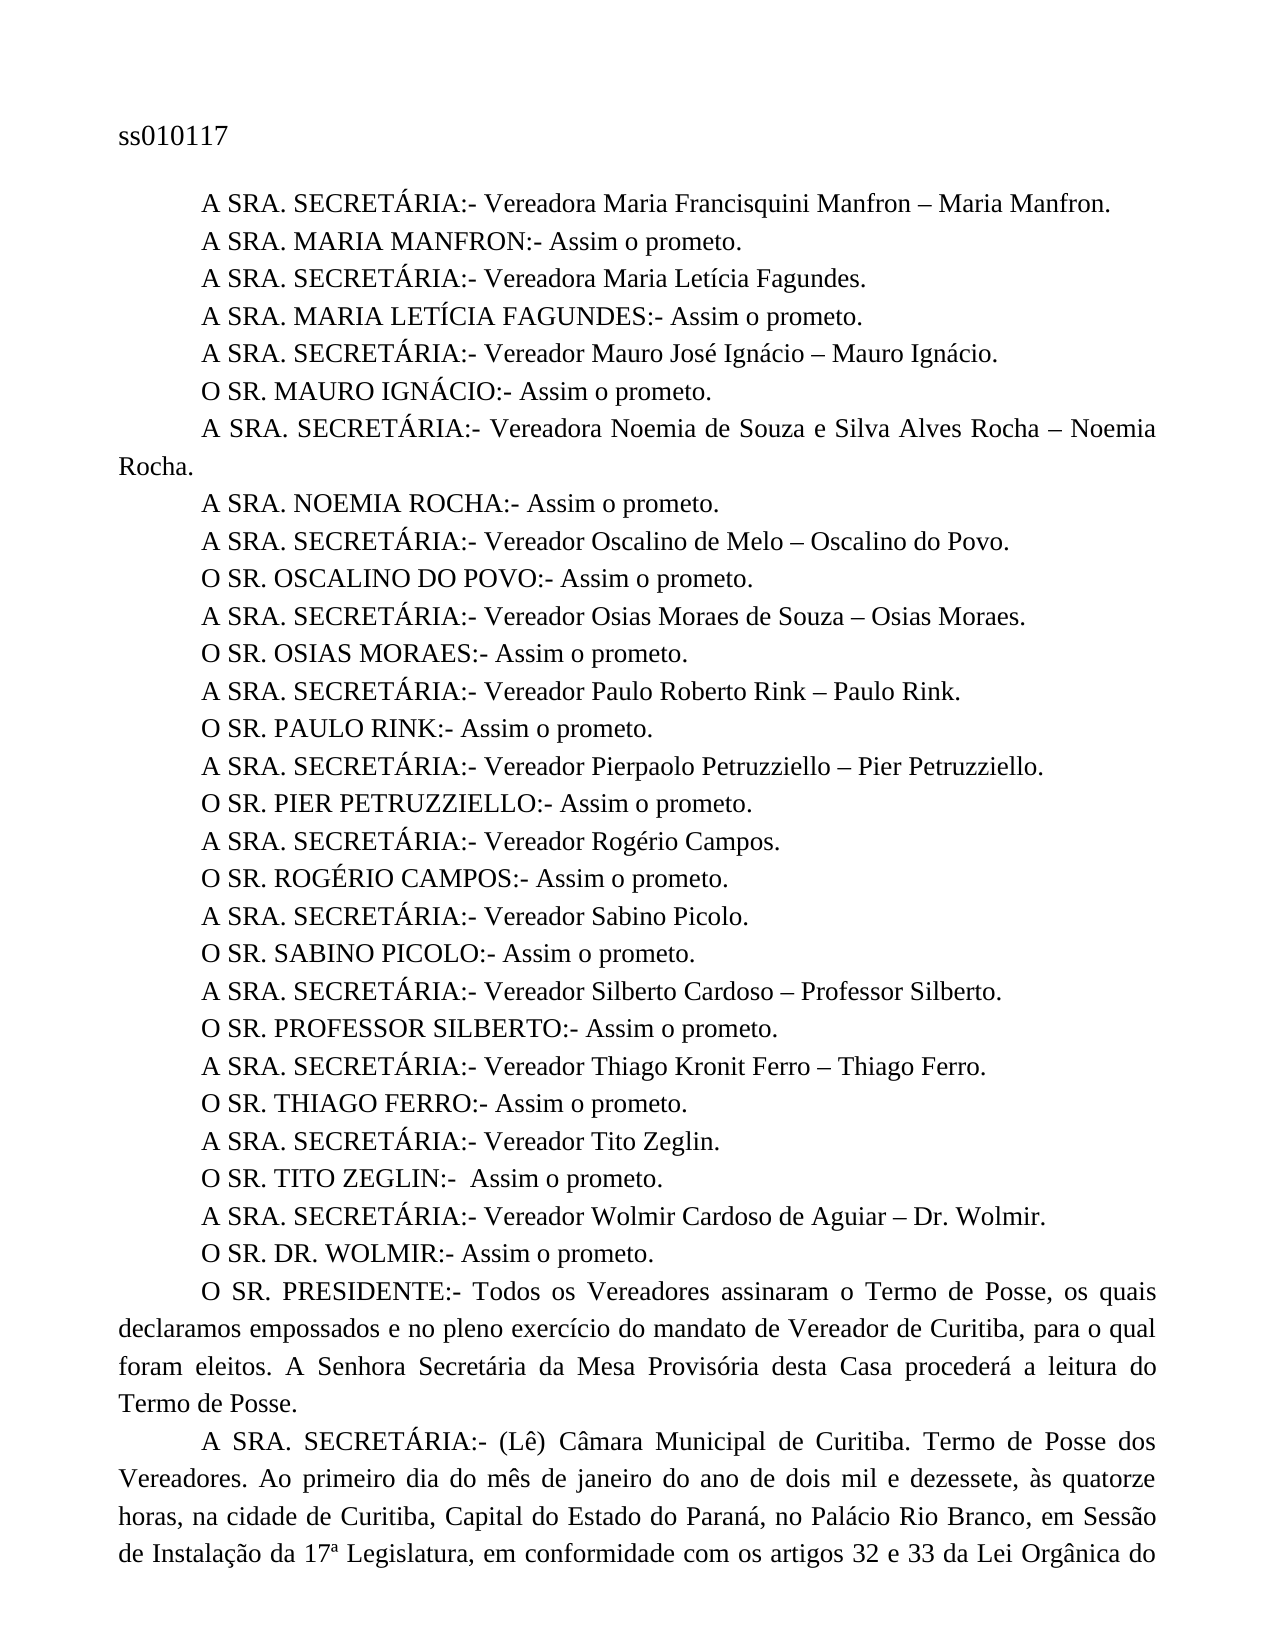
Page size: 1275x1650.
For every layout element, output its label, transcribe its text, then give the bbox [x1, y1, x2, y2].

text A SRA. SECRETÁRIA:- Vereador Thiago Kronit Ferro – Thiago Ferro. [118, 1044, 1157, 1081]
text O SR. PAULO RINK:- Assim o prometo. [118, 706, 1157, 744]
text O SR. MAURO IGNÁCIO:- Assim o prometo. [118, 369, 1157, 406]
text A SRA. SECRETÁRIA:- Vereador Wolmir Cardoso de Aguiar – Dr. Wolmir. [118, 1194, 1157, 1231]
text A SRA. SECRETÁRIA:- Vereador Rogério Campos. [118, 819, 1157, 856]
text A SRA. SECRETÁRIA:- Vereador Oscalino de Melo – Oscalino do Povo. [118, 519, 1157, 556]
text A SRA. MARIA MANFRON:- Assim o prometo. [118, 219, 1157, 256]
text O SR. ROGÉRIO CAMPOS:- Assim o prometo. [118, 856, 1157, 894]
text O SR. TITO ZEGLIN:- Assim o prometo. [118, 1156, 1157, 1194]
text A SRA. NOEMIA ROCHA:- Assim o prometo. [118, 481, 1157, 519]
text O SR. PROFESSOR SILBERTO:- Assim o prometo. [118, 1006, 1157, 1044]
text A SRA. SECRETÁRIA:- Vereadora Noemia de Souza e Silva Alves Rocha – Noemia Rocha. [118, 406, 1157, 481]
text O SR. DR. WOLMIR:- Assim o prometo. [118, 1231, 1157, 1269]
text O SR. OSIAS MORAES:- Assim o prometo. [118, 631, 1157, 669]
text A SRA. SECRETÁRIA:- Vereador Tito Zeglin. [118, 1119, 1157, 1156]
text A SRA. SECRETÁRIA:- Vereadora Maria Letícia Fagundes. [118, 256, 1157, 294]
text A SRA. SECRETÁRIA:- Vereador Osias Moraes de Souza – Osias Moraes. [118, 594, 1157, 631]
text A SRA. SECRETÁRIA:- Vereador Paulo Roberto Rink – Paulo Rink. [118, 669, 1157, 706]
text O SR. OSCALINO DO POVO:- Assim o prometo. [118, 556, 1157, 594]
text A SRA. MARIA LETÍCIA FAGUNDES:- Assim o prometo. [118, 294, 1157, 331]
text O SR. PIER PETRUZZIELLO:- Assim o prometo. [118, 781, 1157, 819]
text A SRA. SECRETÁRIA:- (Lê) Câmara Municipal de Curitiba. Termo de Posse dos Vereadores. Ao primeiro dia do mês de janeiro do ano de dois mil e dezessete, às quatorze horas, na cidade de Curitiba, Capital do Estado do Paraná, no Palácio Rio Branco, em Sessão de Instalação da 17ª Legislatura, em conformidade com os artigos 32 e 33 da Lei Orgânica do [118, 1419, 1157, 1569]
text O SR. PRESIDENTE:- Todos os Vereadores assinaram o Termo de Posse, os quais declaramos empossados e no pleno exercício do mandato de Vereador de Curitiba, para o qual foram eleitos. A Senhora Secretária da Mesa Provisória desta Casa procederá a leitura do Termo de Posse. [118, 1269, 1157, 1419]
text A SRA. SECRETÁRIA:- Vereadora Maria Francisquini Manfron – Maria Manfron. [118, 181, 1157, 219]
text A SRA. SECRETÁRIA:- Vereador Silberto Cardoso – Professor Silberto. [118, 969, 1157, 1006]
text A SRA. SECRETÁRIA:- Vereador Sabino Picolo. [118, 894, 1157, 931]
text A SRA. SECRETÁRIA:- Vereador Mauro José Ignácio – Mauro Ignácio. [118, 331, 1157, 369]
text A SRA. SECRETÁRIA:- Vereador Pierpaolo Petruzziello – Pier Petruzziello. [118, 744, 1157, 781]
text O SR. THIAGO FERRO:- Assim o prometo. [118, 1081, 1157, 1119]
text O SR. SABINO PICOLO:- Assim o prometo. [118, 931, 1157, 969]
